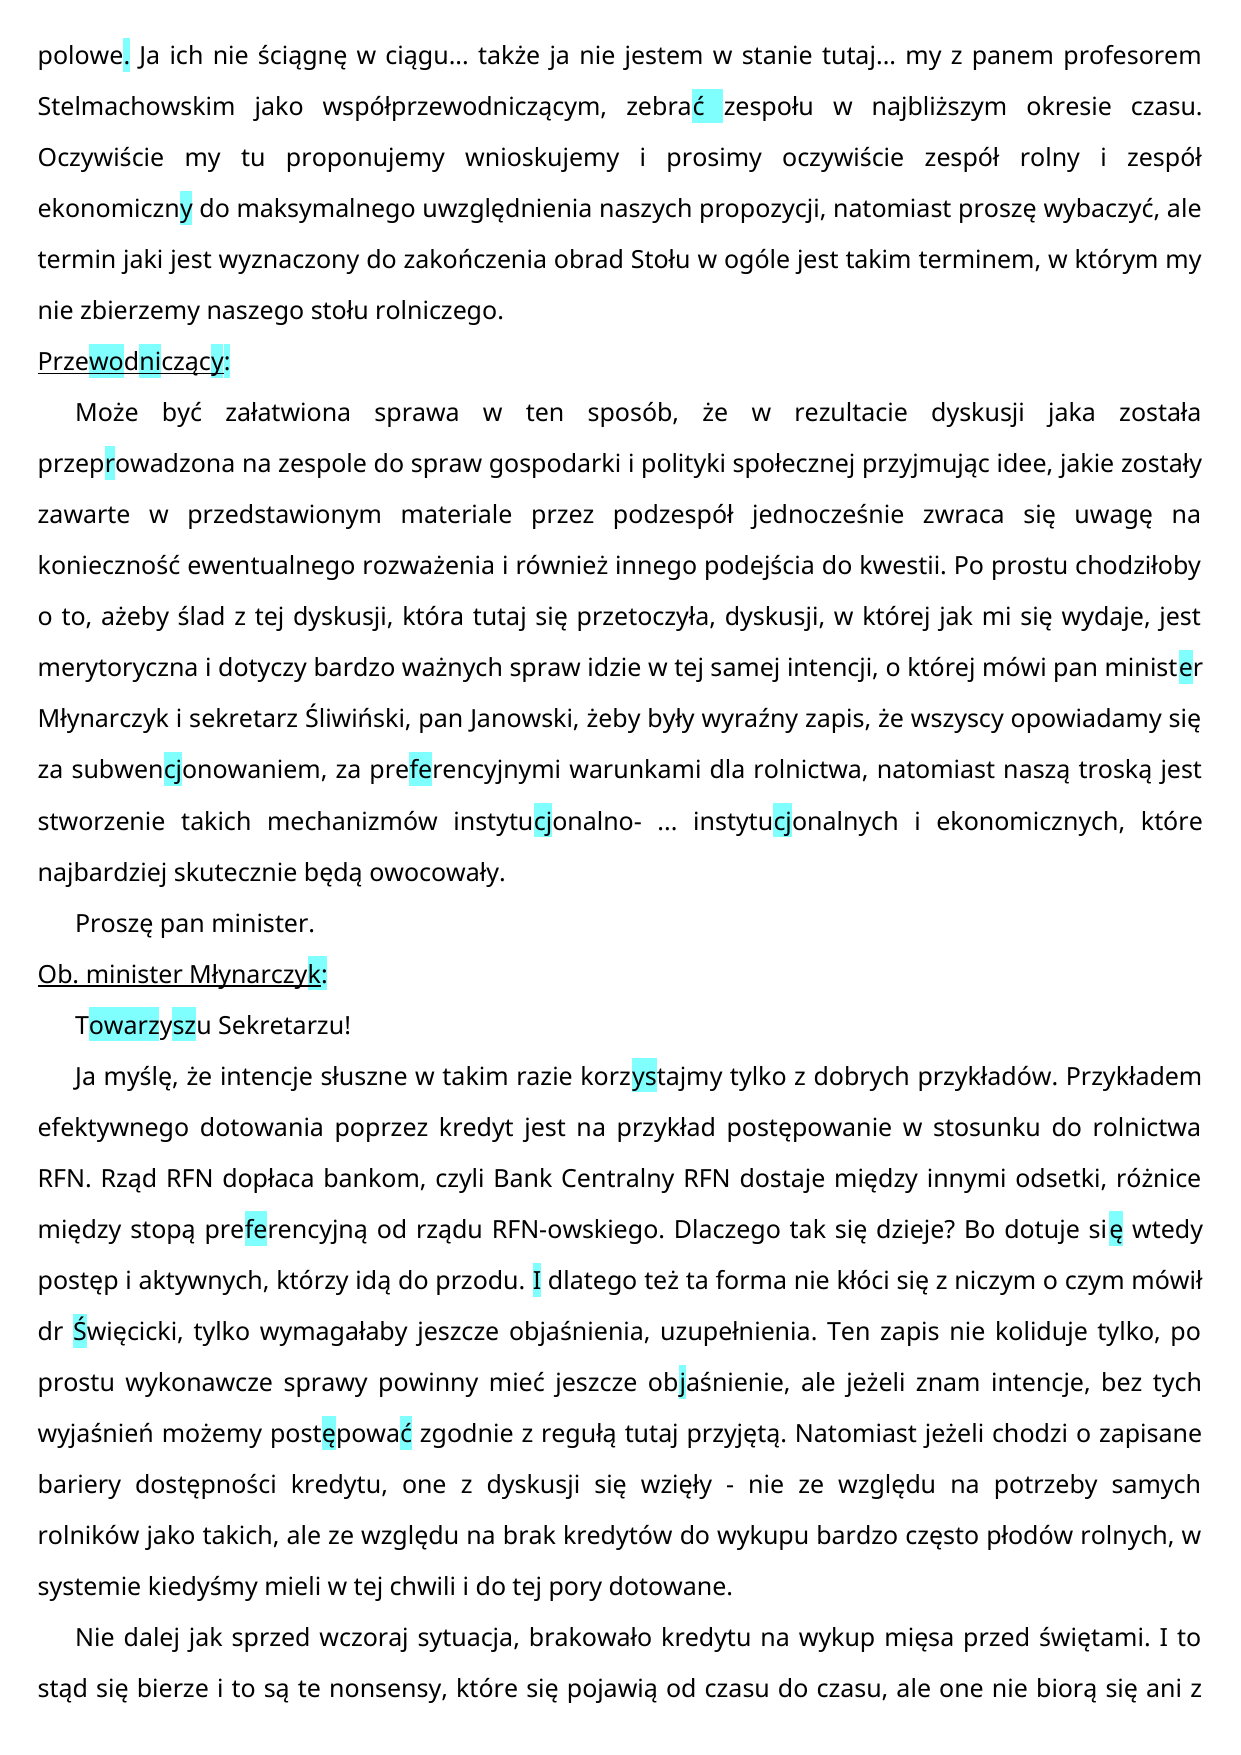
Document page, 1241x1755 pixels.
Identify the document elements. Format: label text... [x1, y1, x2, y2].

text Towarzyszu Sekretarzu! [37, 1007, 1203, 1041]
text Nie dalej jak sprzed wczoraj sytuacja, brakowało kredytu na wykup mięsa przed świętami. I to stąd się bierze i to są te nonsensy, które się pojawią od czasu do czasu, ale one nie biorą się ani z [37, 1620, 1203, 1705]
text polowe. Ja ich nie ściągnę w ciągu... także ja nie jestem w stanie tutaj... my z panem profesorem Stelmachowskim jako współprzewodniczącym, zebrać zespołu w najbliższym okresie czasu. Oczywiście my tu proponujemy wnioskujemy i prosimy oczywiście zespół rolny i zespół ekonomiczny do maksymalnego uwzględnienia naszych propozycji, natomiast proszę wybaczyć, ale termin jaki jest wyznaczony do zakończenia obrad Stołu w ogóle jest takim terminem, w którym my nie zbierzemy naszego stołu rolniczego. [37, 37, 1203, 327]
text Ob. minister Młynarczyk: [37, 956, 1203, 990]
text Przewodniczący: [37, 344, 1203, 378]
text Proszę pan minister. [37, 905, 1203, 939]
text Ja myślę, że intencje słuszne w takim razie korzystajmy tylko z dobrych przykładów. Przykładem efektywnego dotowania poprzez kredyt jest na przykład postępowanie w stosunku do rolnictwa RFN. Rząd RFN dopłaca bankom, czyli Bank Centralny RFN dostaje między innymi odsetki, różnice między stopą preferencyjną od rządu RFN-owskiego. Dlaczego tak się dzieje? Bo dotuje się wtedy postęp i aktywnych, którzy idą do przodu. I dlatego też ta forma nie kłóci się z niczym o czym mówił dr Święcicki, tylko wymagałaby jeszcze objaśnienia, uzupełnienia. Ten zapis nie koliduje tylko, po prostu wykonawcze sprawy powinny mieć jeszcze objaśnienie, ale jeżeli znam intencje, bez tych wyjaśnień możemy postępować zgodnie z regułą tutaj przyjętą. Natomiast jeżeli chodzi o zapisane bariery dostępności kredytu, one z dyskusji się wzięły - nie ze względu na potrzeby samych rolników jako takich, ale ze względu na brak kredytów do wykupu bardzo często płodów rolnych, w systemie kiedyśmy mieli w tej chwili i do tej pory dotowane. [37, 1058, 1203, 1603]
text Może być załatwiona sprawa w ten sposób, że w rezultacie dyskusji jaka została przeprowadzona na zespole do spraw gospodarki i polityki społecznej przyjmując idee, jakie zostały zawarte w przedstawionym materiale przez podzespół jednocześnie zwraca się uwagę na konieczność ewentualnego rozważenia i również innego podejścia do kwestii. Po prostu chodziłoby o to, ażeby ślad z tej dyskusji, która tutaj się przetoczyła, dyskusji, w której jak mi się wydaje, jest merytoryczna i dotyczy bardzo ważnych spraw idzie w tej samej intencji, o której mówi pan minister Młynarczyk i sekretarz Śliwiński, pan Janowski, żeby były wyraźny zapis, że wszyscy opowiadamy się za subwencjonowaniem, za preferencyjnymi warunkami dla rolnictwa, natomiast naszą troską jest stworzenie takich mechanizmów instytucjonalno- ... instytucjonalnych i ekonomicznych, które najbardziej skutecznie będą owocowały. [37, 395, 1203, 888]
